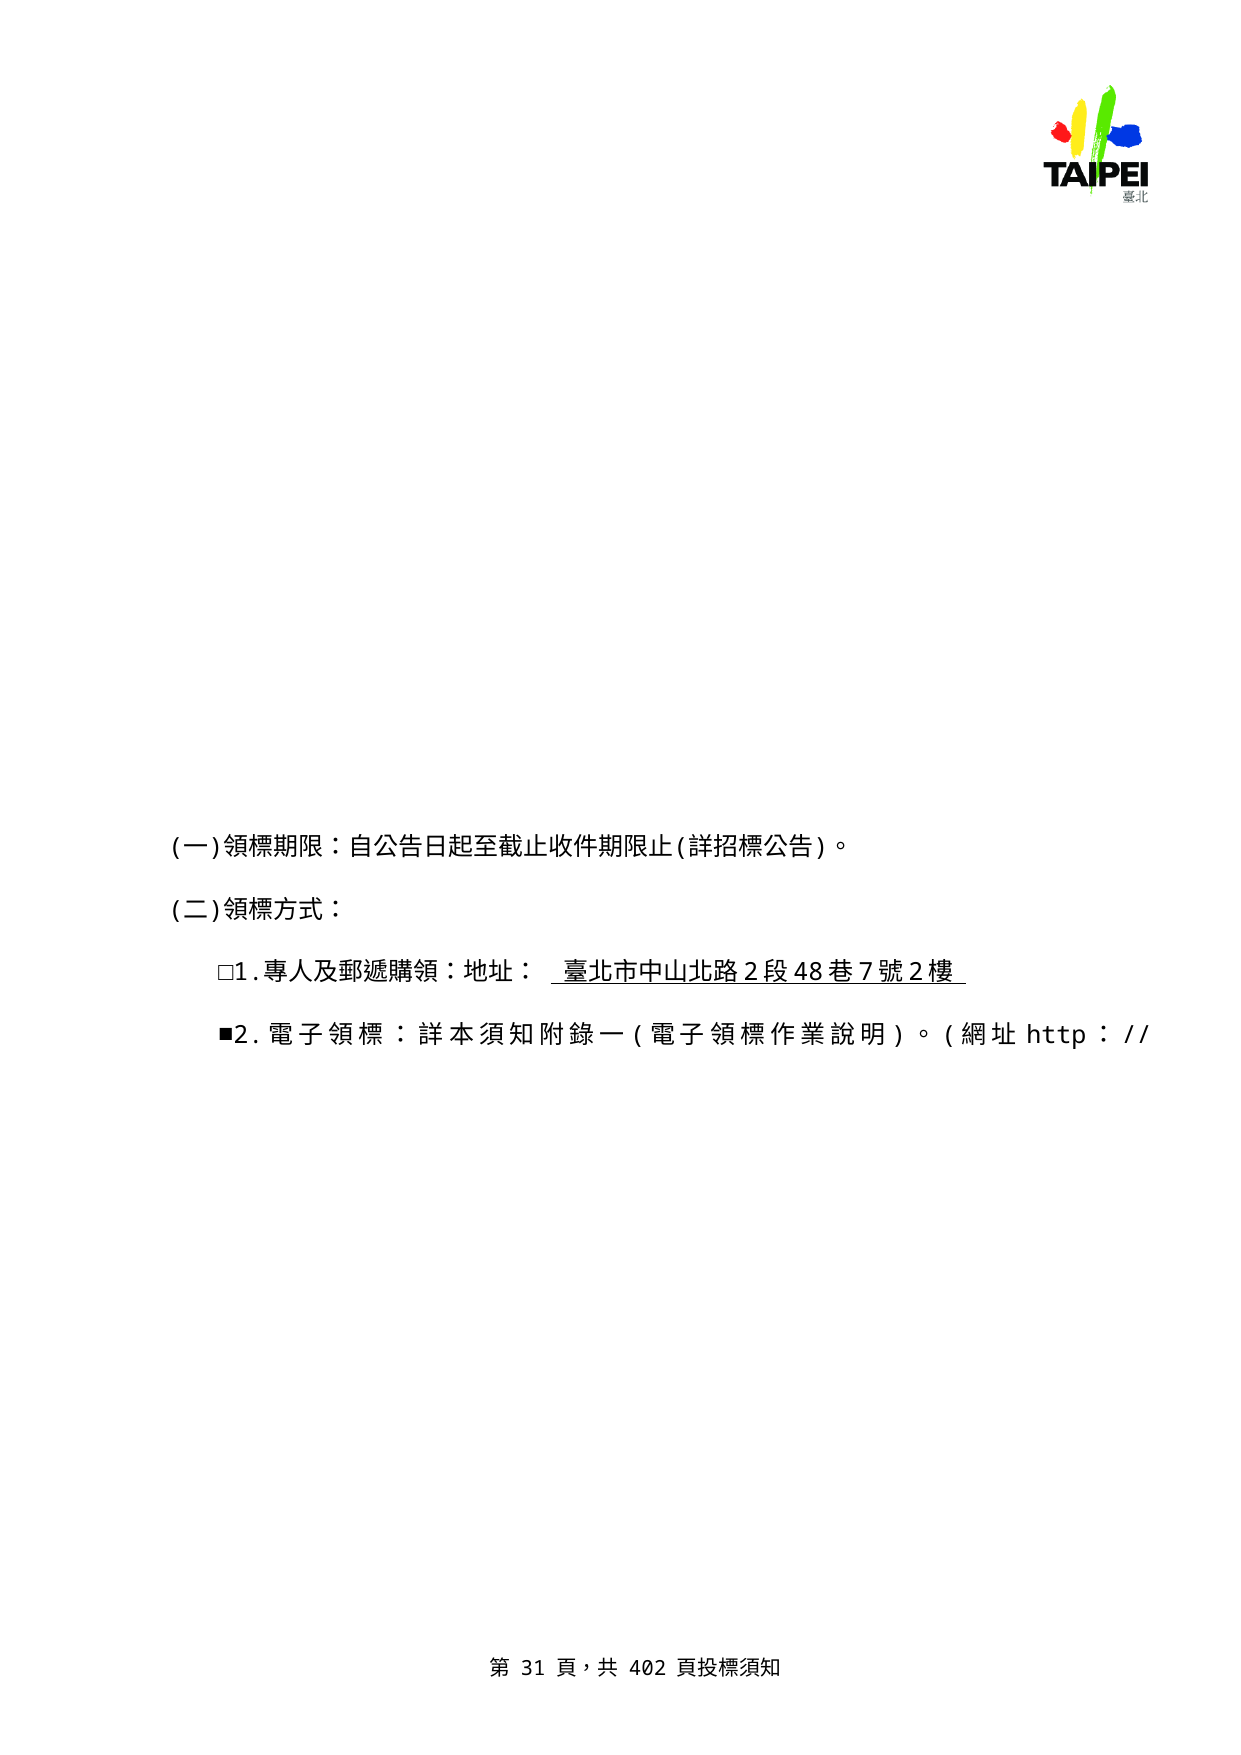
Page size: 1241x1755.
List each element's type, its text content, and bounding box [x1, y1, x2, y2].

text (二)領標方式： [168, 866, 1152, 928]
text □1.專人及郵遞購領：地址： 臺北市中山北路2段48巷7號2樓 [218, 928, 1152, 991]
text (一)領標期限：自公告日起至截止收件期限止(詳招標公告)。 [168, 803, 1152, 866]
text ■2.電子領標：詳本須知附錄一(電子領標作業說明)。(網址http：// [218, 991, 1152, 1053]
